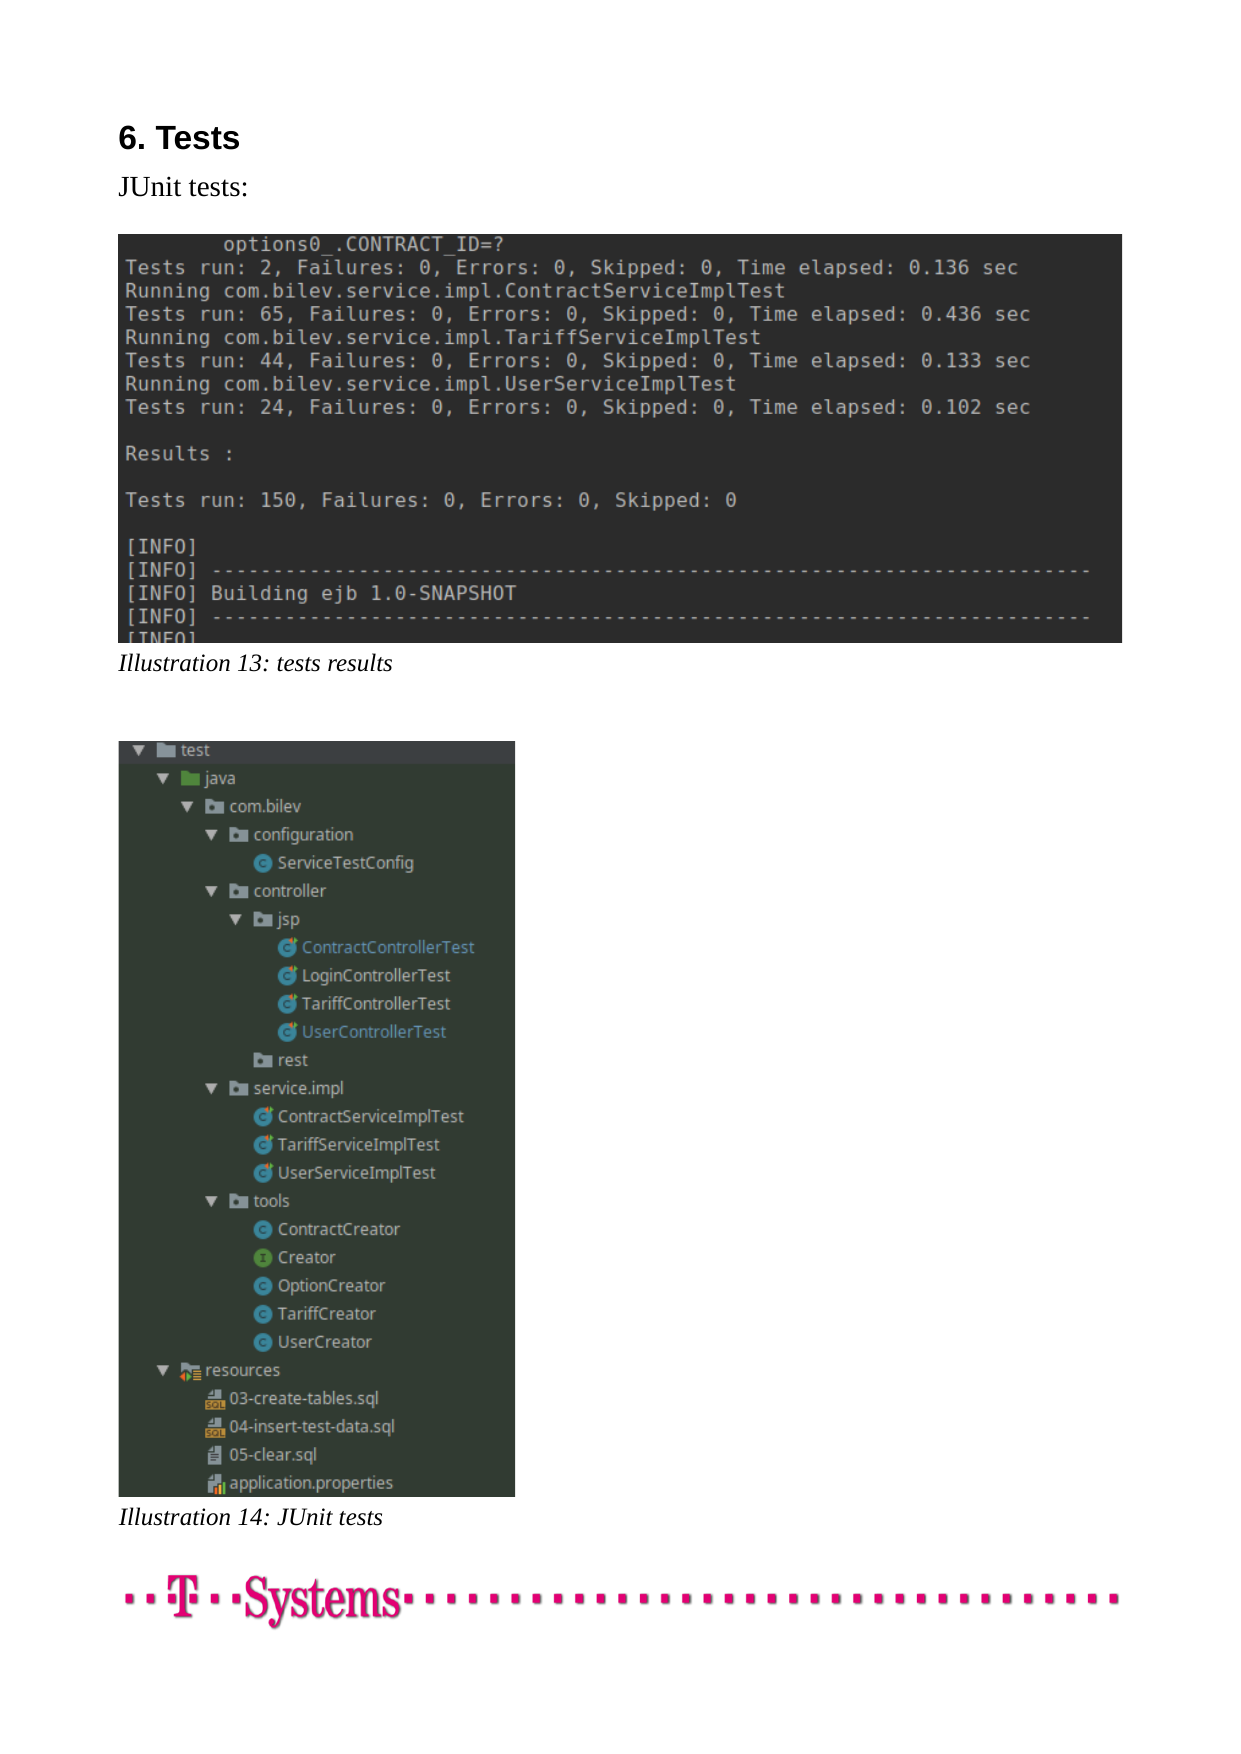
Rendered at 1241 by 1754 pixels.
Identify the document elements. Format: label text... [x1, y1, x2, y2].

text JUnit tests: [118, 169, 1122, 203]
picture [118, 741, 516, 1497]
picture [118, 234, 1123, 643]
text Illustration 14: JUnit tests [118, 1497, 515, 1531]
subtitle 6. Tests [118, 118, 1122, 157]
picture [118, 1554, 1123, 1636]
text Illustration 13: tests results [118, 643, 1122, 677]
